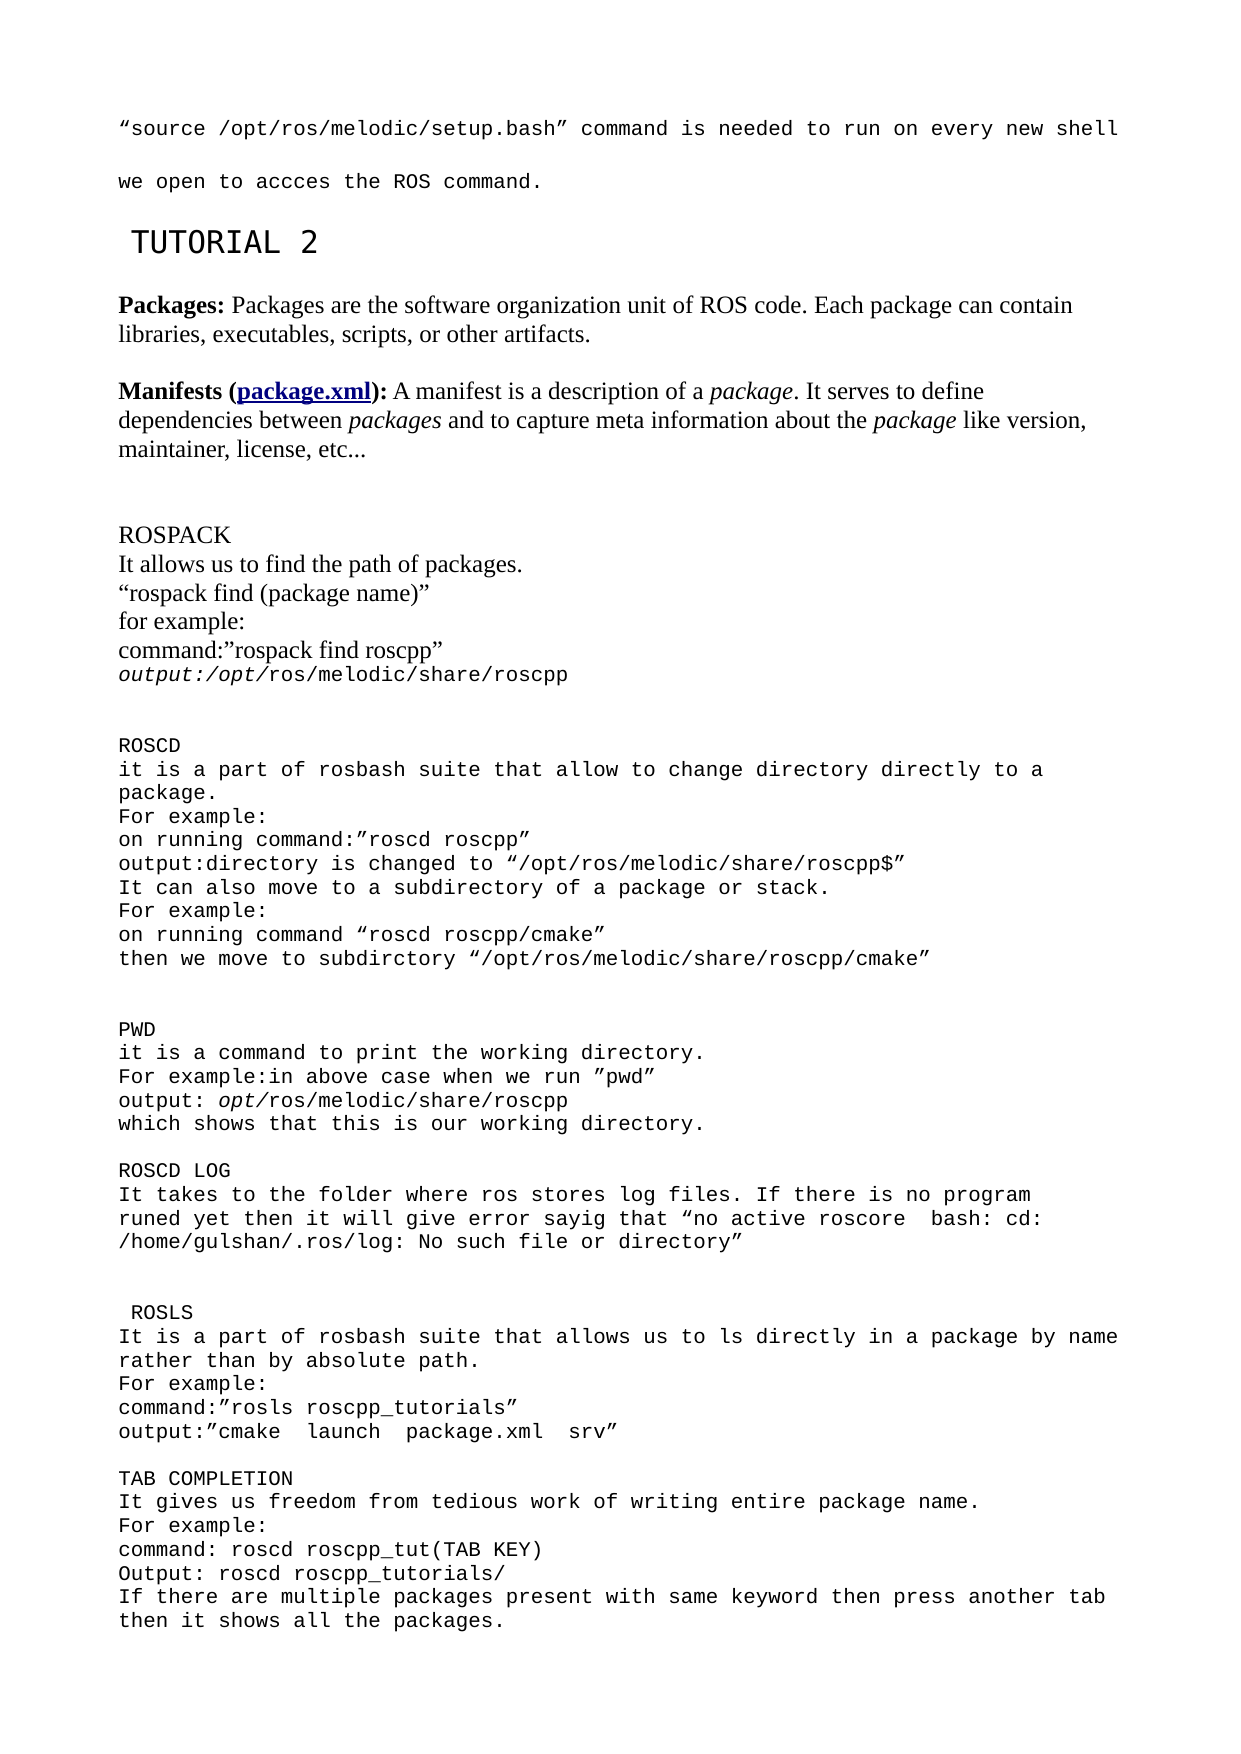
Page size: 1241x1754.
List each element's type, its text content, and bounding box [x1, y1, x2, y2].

text ROSCD LOG [118, 1161, 1122, 1184]
text Output: roscd roscpp_tutorials/ [118, 1562, 1122, 1586]
text If there are multiple packages present with same keyword then press another tab then it shows all the packages. [118, 1586, 1122, 1633]
text For example: [118, 806, 1122, 829]
text command:”rospack find roscpp” [118, 635, 1122, 664]
text For example: [118, 1373, 1122, 1397]
text It gives us freedom from tedious work of writing entire package name. [118, 1492, 1122, 1515]
text TAB COMPLETION [118, 1468, 1122, 1492]
text we open to accces the ROS command. [118, 171, 1122, 195]
text then we move to subdirctory “/opt/ros/melodic/share/roscpp/cmake” [118, 948, 1122, 971]
text Manifests (package.xml): A manifest is a description of a package. It serves to define dependencies between packages and to capture meta information about the package like version, maintainer, license, etc... [118, 376, 1122, 463]
text output: opt/ros/melodic/share/roscpp [118, 1089, 1122, 1113]
text it is a part of rosbash suite that allow to change directory directly to a package. [118, 758, 1122, 806]
text ROSCD [118, 735, 1122, 758]
text command: roscd roscpp_tut(TAB KEY) [118, 1539, 1122, 1562]
text ROSPACK [118, 520, 1122, 549]
text output:directory is changed to “/opt/ros/melodic/share/roscpp$” [118, 853, 1122, 877]
text Packages: Packages are the software organization unit of ROS code. Each package can contain libraries, executables, scripts, or other artifacts. [118, 290, 1122, 348]
text It can also move to a subdirectory of a package or stack. [118, 877, 1122, 900]
text For example:in above case when we run ”pwd” [118, 1066, 1122, 1089]
text command:”rosls roscpp_tutorials” [118, 1397, 1122, 1421]
text It is a part of rosbash suite that allows us to ls directly in a package by name rather than by absolute path. [118, 1326, 1122, 1373]
text It allows us to find the path of packages. [118, 549, 1122, 578]
text TUTORIAL 2 [118, 224, 1122, 261]
text runed yet then it will give error sayig that “no active roscore bash: cd: /home/gulshan/.ros/log: No such file or directory” [118, 1208, 1122, 1255]
text It takes to the folder where ros stores log files. If there is no program [118, 1184, 1122, 1208]
text PWD [118, 1019, 1122, 1042]
text For example: [118, 900, 1122, 924]
text ROSLS [118, 1302, 1122, 1326]
text on running command:”roscd roscpp” [118, 829, 1122, 853]
text For example: [118, 1515, 1122, 1539]
text on running command “roscd roscpp/cmake” [118, 924, 1122, 948]
text output:”cmake launch package.xml srv” [118, 1421, 1122, 1444]
text it is a command to print the working directory. [118, 1042, 1122, 1066]
text for example: [118, 606, 1122, 635]
text output:/opt/ros/melodic/share/roscpp [118, 664, 1122, 688]
text which shows that this is our working directory. [118, 1113, 1122, 1137]
text “rospack find (package name)” [118, 578, 1122, 606]
text “source /opt/ros/melodic/setup.bash” command is needed to run on every new shell [118, 118, 1122, 142]
